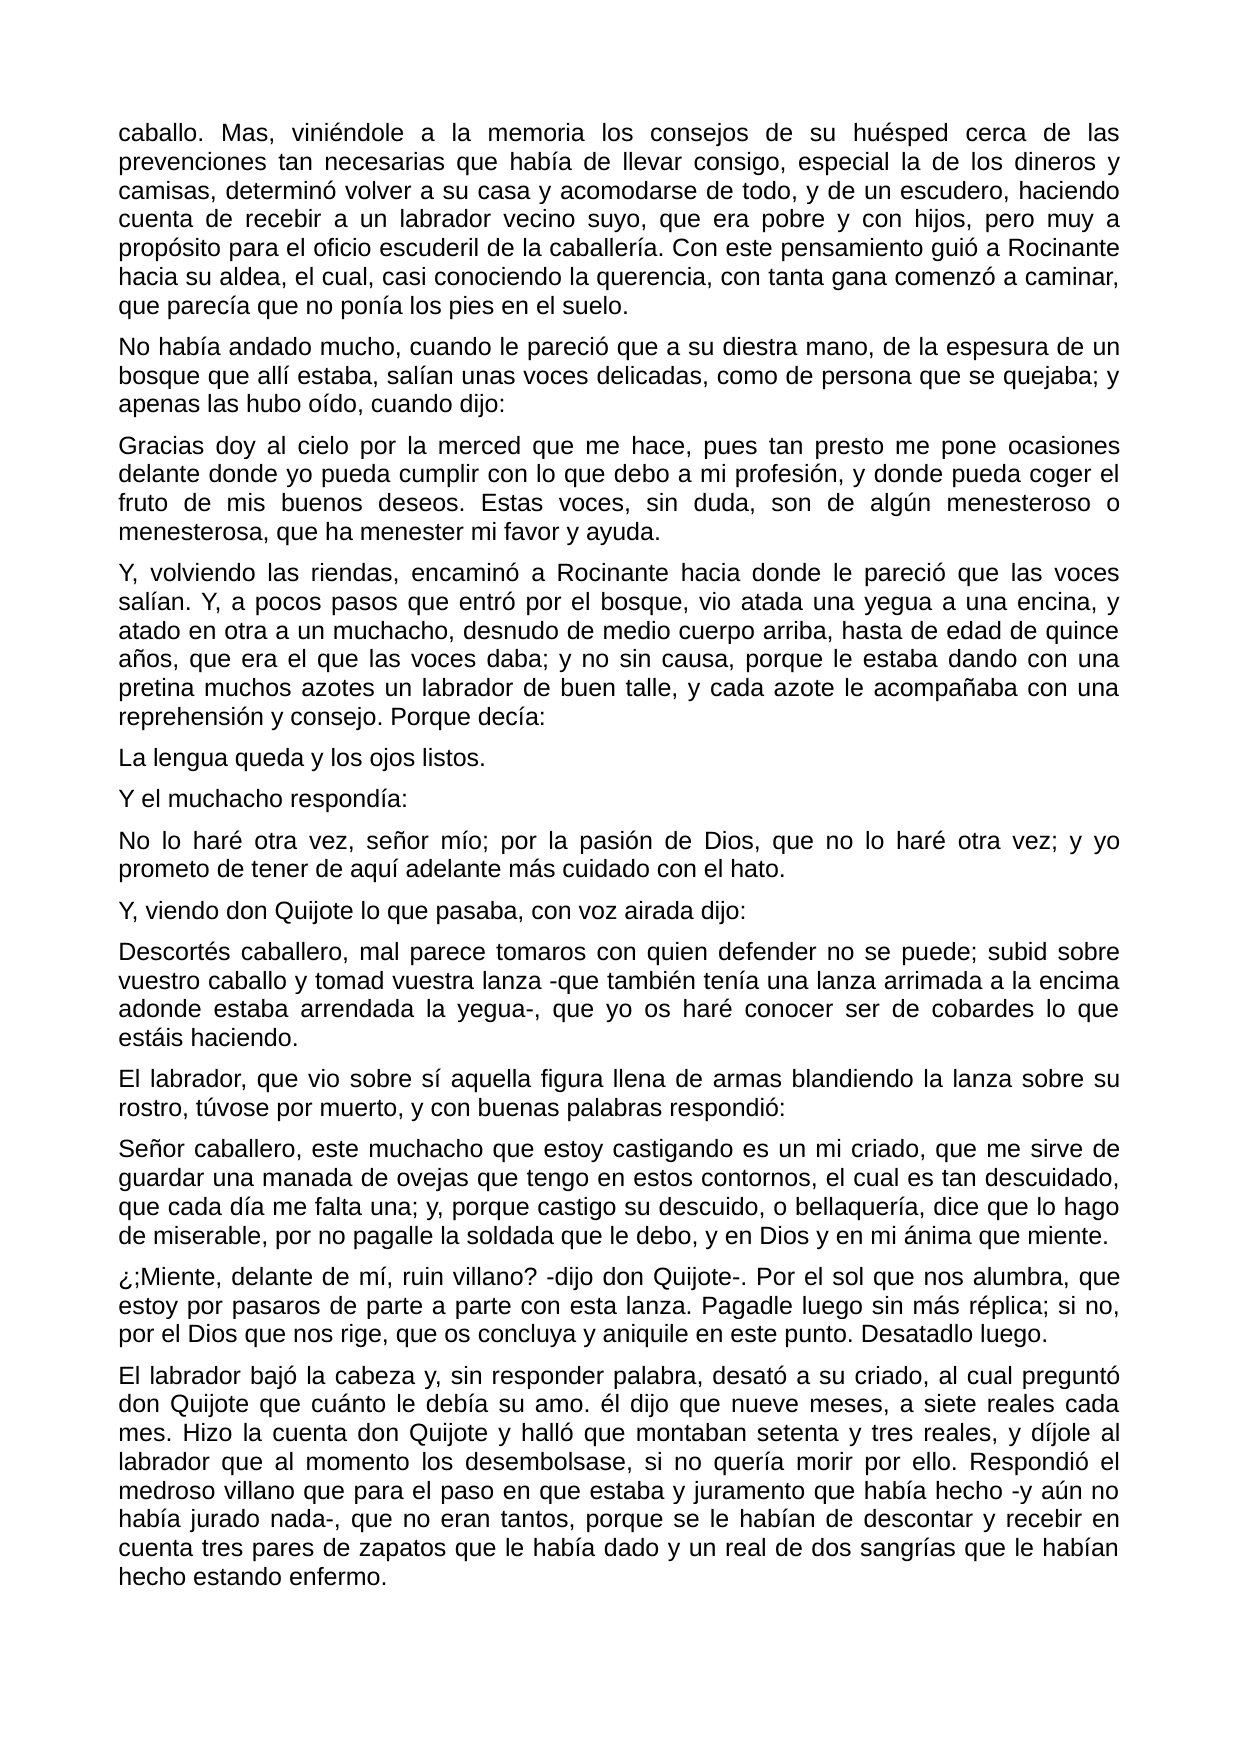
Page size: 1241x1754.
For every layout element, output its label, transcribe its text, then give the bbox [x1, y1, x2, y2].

text Y, volviendo las riendas, encaminó a Rocinante hacia donde le pareció que las voces salían. Y, a pocos pasos que entró por el bosque, vio atada una yegua a una encina, y atado en otra a un muchacho, desnudo de medio cuerpo arriba, hasta de edad de quince años, que era el que las voces daba; y no sin causa, porque le estaba dando con una pretina muchos azotes un labrador de buen talle, y cada azote le acompañaba con una reprehensión y consejo. Porque decía: [118, 558, 1122, 731]
text Descortés caballero, mal parece tomaros con quien defender no se puede; subid sobre vuestro caballo y tomad vuestra lanza -que también tenía una lanza arrimada a la encima adonde estaba arrendada la yegua-, que yo os haré conocer ser de cobardes lo que estáis haciendo. [118, 937, 1122, 1052]
text No lo haré otra vez, señor mío; por la pasión de Dios, que no lo haré otra vez; y yo prometo de tener de aquí adelante más cuidado con el hato. [118, 826, 1122, 883]
text Y el muchacho respondía: [118, 784, 1122, 813]
text Gracias doy al cielo por la merced que me hace, pues tan presto me pone ocasiones delante donde yo pueda cumplir con lo que debo a mi profesión, y donde pueda coger el fruto de mis buenos deseos. Estas voces, sin duda, son de algún menesteroso o menesterosa, que ha menester mi favor y ayuda. [118, 431, 1122, 546]
text El labrador, que vio sobre sí aquella figura llena de armas blandiendo la lanza sobre su rostro, túvose por muerto, y con buenas palabras respondió: [118, 1064, 1122, 1122]
text No había andado mucho, cuando le pareció que a su diestra mano, de la espesura de un bosque que allí estaba, salían unas voces delicadas, como de persona que se quejaba; y apenas las hubo oído, cuando dijo: [118, 332, 1122, 418]
text Y, viendo don Quijote lo que pasaba, con voz airada dijo: [118, 896, 1122, 924]
text La lengua queda y los ojos listos. [118, 743, 1122, 772]
text Señor caballero, este muchacho que estoy castigando es un mi criado, que me sirve de guardar una manada de ovejas que tengo en estos contornos, el cual es tan descuidado, que cada día me falta una; y, porque castigo su descuido, o bellaquería, dice que lo hago de miserable, por no pagalle la soldada que le debo, y en Dios y en mi ánima que miente. [118, 1134, 1122, 1249]
text El labrador bajó la cabeza y, sin responder palabra, desató a su criado, al cual preguntó don Quijote que cuánto le debía su amo. él dijo que nueve meses, a siete reales cada mes. Hizo la cuenta don Quijote y halló que montaban setenta y tres reales, y díjole al labrador que al momento los desembolsase, si no quería morir por ello. Respondió el medroso villano que para el paso en que estaba y juramento que había hecho -y aún no había jurado nada-, que no eran tantos, porque se le habían de descontar y recebir en cuenta tres pares de zapatos que le había dado y un real de dos sangrías que le habían hecho estando enfermo. [118, 1361, 1122, 1591]
text ¿;Miente, delante de mí, ruin villano? -dijo don Quijote-. Por el sol que nos alumbra, que estoy por pasaros de parte a parte con esta lanza. Pagadle luego sin más réplica; si no, por el Dios que nos rige, que os concluya y aniquile en este punto. Desatadlo luego. [118, 1262, 1122, 1348]
text caballo. Mas, viniéndole a la memoria los consejos de su huésped cerca de las prevenciones tan necesarias que había de llevar consigo, especial la de los dineros y camisas, determinó volver a su casa y acomodarse de todo, y de un escudero, haciendo cuenta de recebir a un labrador vecino suyo, que era pobre y con hijos, pero muy a propósito para el oficio escuderil de la caballería. Con este pensamiento guió a Rocinante hacia su aldea, el cual, casi conociendo la querencia, con tanta gana comenzó a caminar, que parecía que no ponía los pies en el suelo. [118, 118, 1122, 319]
